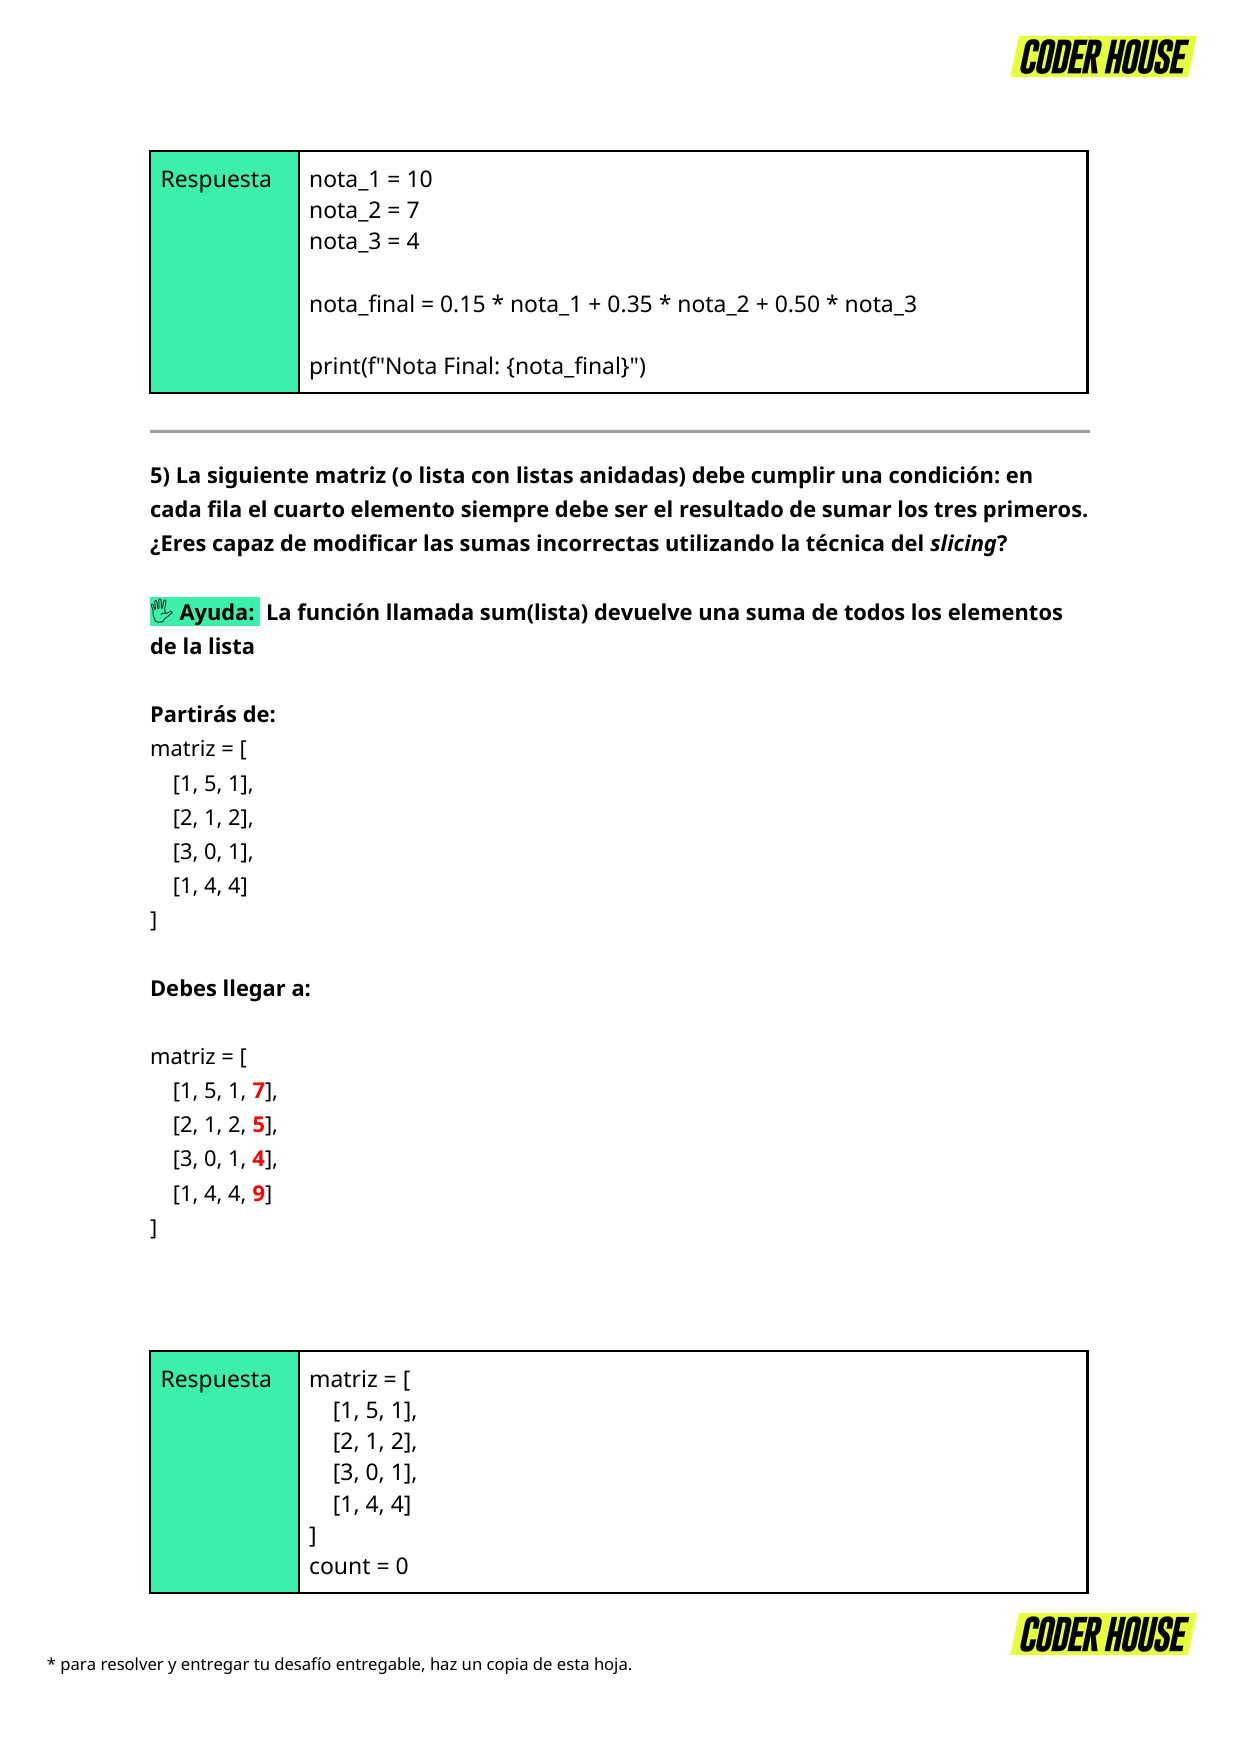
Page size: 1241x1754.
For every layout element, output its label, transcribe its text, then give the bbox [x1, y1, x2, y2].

text Partirás de: [150, 699, 1090, 729]
text [1, 4, 4, 9] [150, 1177, 1090, 1207]
text [2, 1, 2, 5], [150, 1109, 1090, 1139]
table_header matriz = [ [1, 5, 1], [2, 1, 2], [3, 0, 1], [1, 4, 4] ] count = 0 [300, 1352, 1086, 1592]
text [1, 4, 4] [150, 870, 1090, 900]
table_header Respuesta [151, 1352, 298, 1592]
text ] [150, 1212, 1090, 1241]
text [3, 0, 1, 4], [150, 1143, 1090, 1173]
text Debes llegar a: [150, 972, 1090, 1002]
picture [1006, 29, 1201, 84]
table_header Respuesta [151, 152, 298, 392]
text [1, 5, 1], [150, 767, 1090, 797]
text ] [150, 904, 1090, 934]
text matriz = [ [150, 733, 1090, 763]
text [2, 1, 2], [150, 802, 1090, 831]
table_header nota_1 = 10 nota_2 = 7 nota_3 = 4 nota_final = 0.15 * nota_1 + 0.35 * nota_2 + 0.50 * nota_3 print(f"Nota Final: {nota_final}") [300, 152, 1086, 392]
picture [1006, 1607, 1201, 1662]
text matriz = [ [150, 1041, 1090, 1071]
text [1, 5, 1, 7], [150, 1075, 1090, 1105]
text 🖐 Ayuda: La función llamada sum(lista) devuelve una suma de todos los elementos de la lista [150, 597, 1090, 661]
text 5) La siguiente matriz (o lista con listas anidadas) debe cumplir una condición: en cada fila el cuarto elemento siempre debe ser el resultado de sumar los tres primeros. ¿Eres capaz de modificar las sumas incorrectas utilizando la técnica del slicing? [150, 460, 1090, 558]
text [3, 0, 1], [150, 836, 1090, 866]
